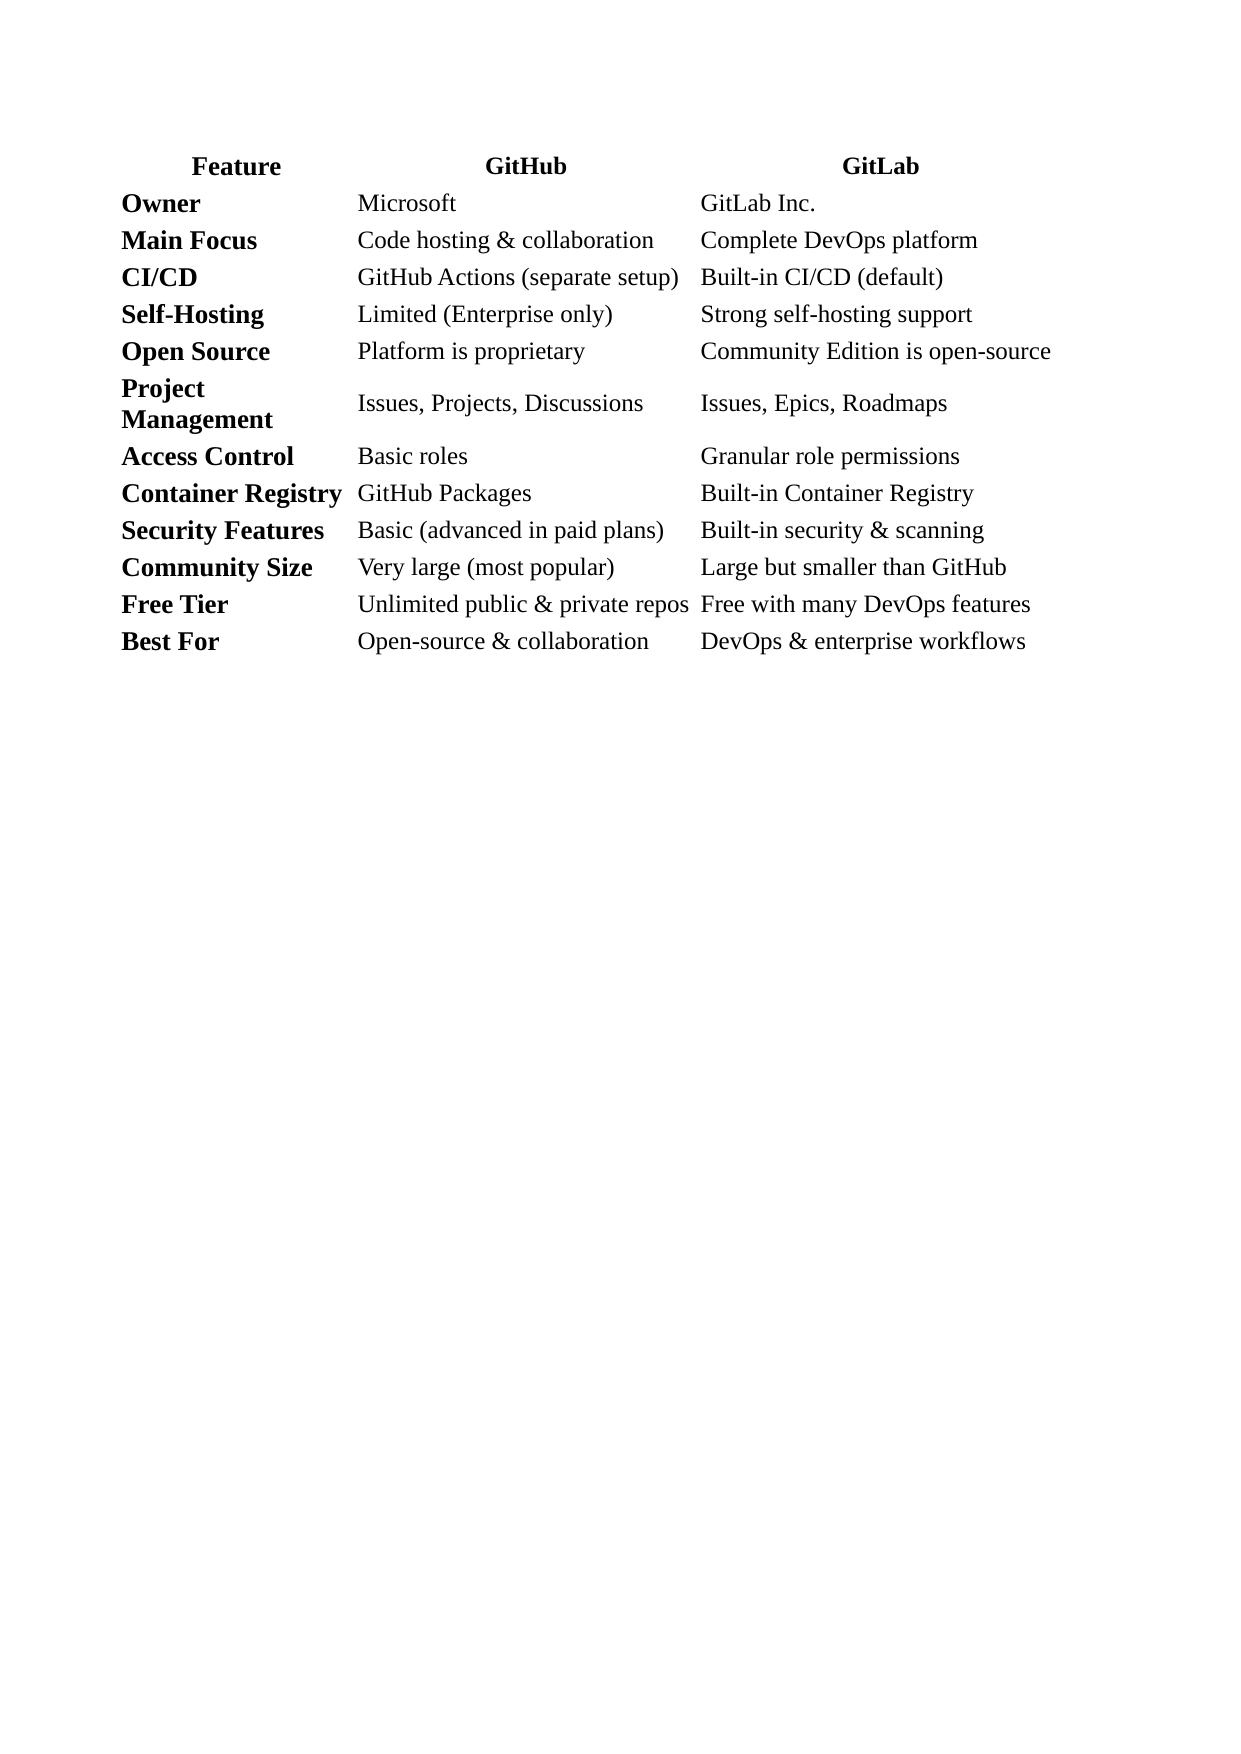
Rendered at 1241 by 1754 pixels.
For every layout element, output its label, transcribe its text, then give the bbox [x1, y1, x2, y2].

table_cell Basic (advanced in paid plans) [355, 511, 697, 548]
table_cell Granular role permissions [698, 437, 1064, 474]
table_cell Platform is proprietary [355, 332, 697, 369]
table_cell Issues, Epics, Roadmaps [698, 369, 1064, 437]
table_cell Issues, Projects, Discussions [355, 369, 697, 437]
table_cell Code hosting & collaboration [355, 221, 697, 258]
table_cell Built-in security & scanning [698, 511, 1064, 548]
table_cell Complete DevOps platform [698, 221, 1064, 258]
table_cell Limited (Enterprise only) [355, 295, 697, 332]
table_cell Container Registry [118, 474, 354, 511]
table_cell Project Management [118, 369, 354, 437]
table_cell Open Source [118, 332, 354, 369]
table_cell Self-Hosting [118, 295, 354, 332]
table_cell Built-in CI/CD (default) [698, 258, 1064, 295]
table_cell DevOps & enterprise workflows [698, 622, 1064, 659]
table_cell GitLab Inc. [698, 184, 1064, 221]
table_cell Access Control [118, 437, 354, 474]
table_cell Best For [118, 622, 354, 659]
table_cell Community Size [118, 548, 354, 585]
table_cell GitHub Actions (separate setup) [355, 258, 697, 295]
table_header GitHub [355, 147, 697, 184]
table_cell Free Tier [118, 585, 354, 622]
table_cell Security Features [118, 511, 354, 548]
table_cell Basic roles [355, 437, 697, 474]
table_header GitLab [698, 147, 1064, 184]
table_cell Microsoft [355, 184, 697, 221]
table_cell Owner [118, 184, 354, 221]
table_cell Community Edition is open-source [698, 332, 1064, 369]
table_header Feature [118, 147, 354, 184]
table_cell Strong self-hosting support [698, 295, 1064, 332]
table_cell GitHub Packages [355, 474, 697, 511]
table_cell CI/CD [118, 258, 354, 295]
table_cell Free with many DevOps features [698, 585, 1064, 622]
table_cell Open-source & collaboration [355, 622, 697, 659]
table_cell Large but smaller than GitHub [698, 548, 1064, 585]
table_cell Unlimited public & private repos [355, 585, 697, 622]
table_cell Main Focus [118, 221, 354, 258]
table_cell Built-in Container Registry [698, 474, 1064, 511]
table_cell Very large (most popular) [355, 548, 697, 585]
